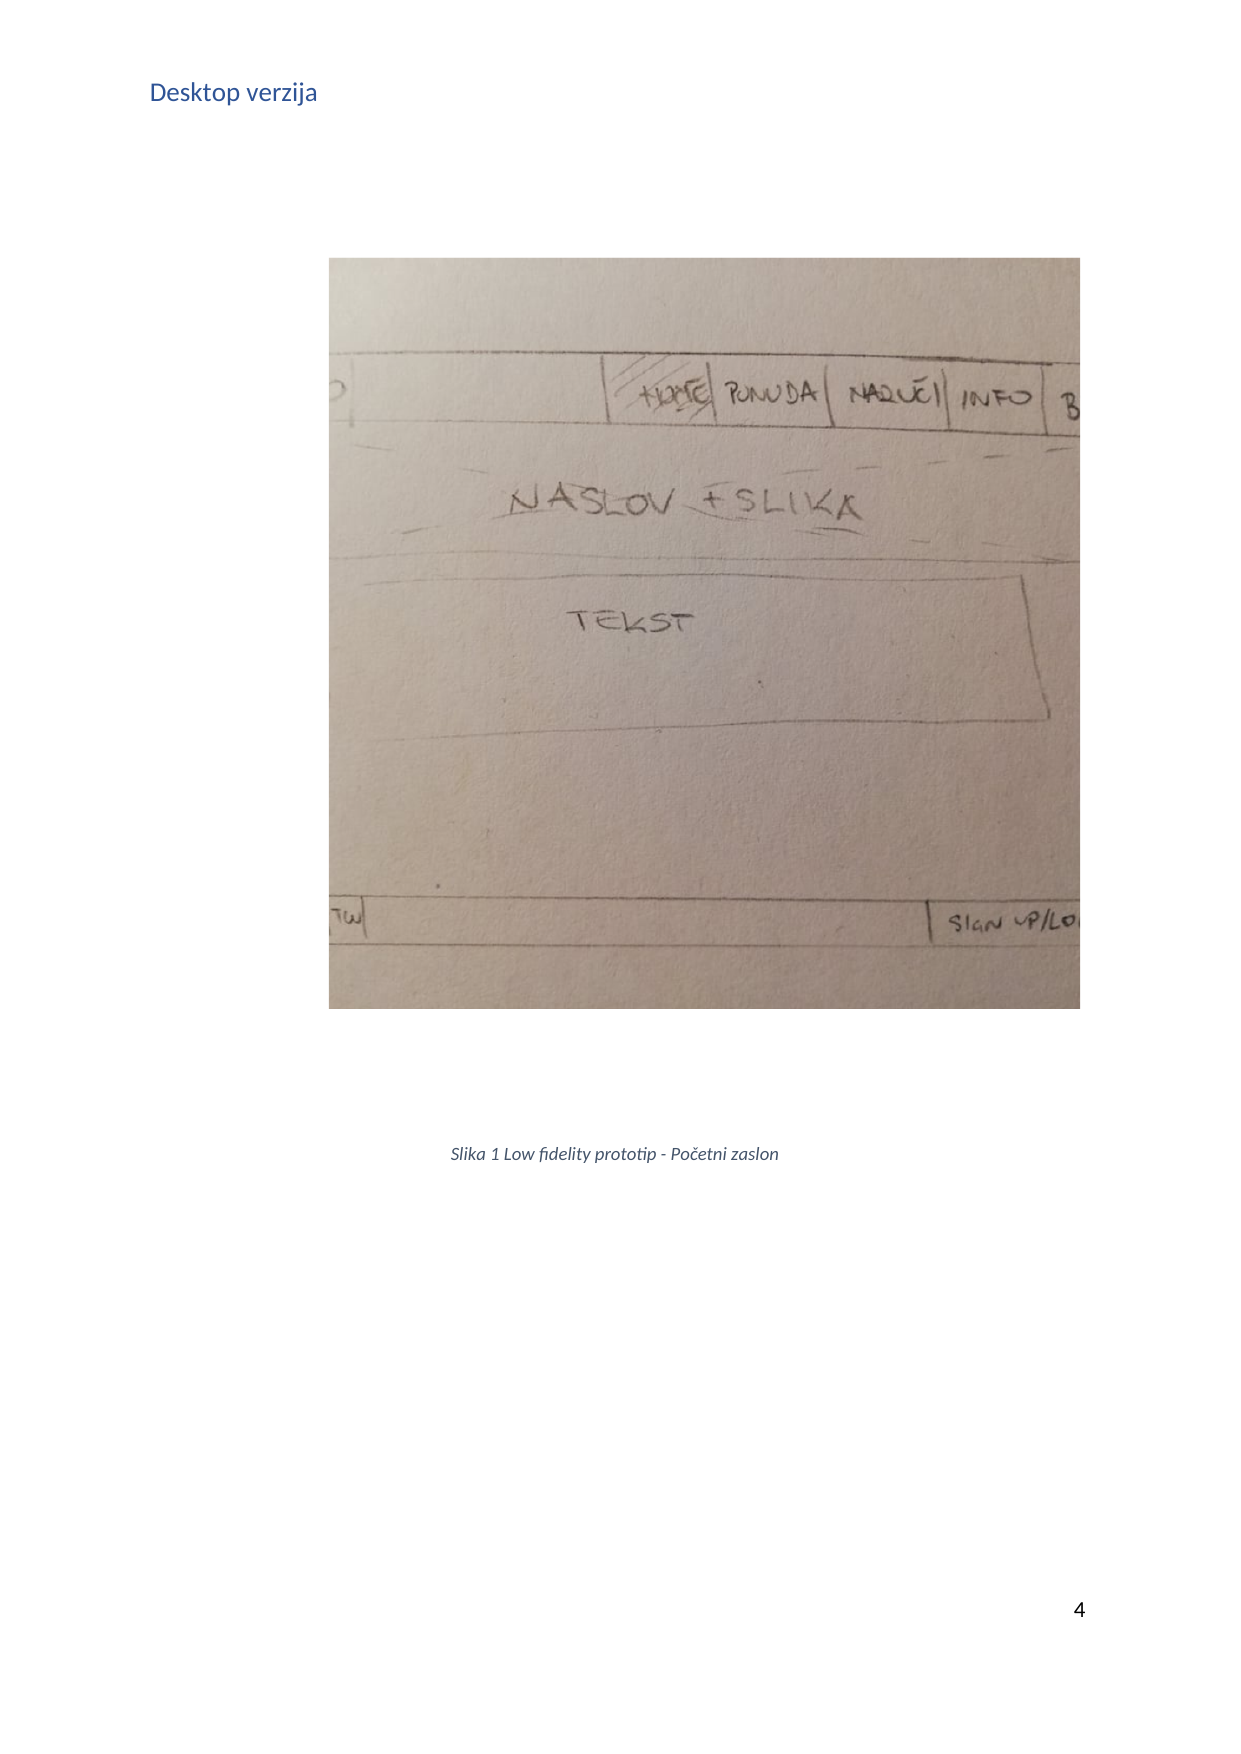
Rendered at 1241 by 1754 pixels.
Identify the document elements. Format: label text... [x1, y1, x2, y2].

text Slika 1 Low fidelity prototip - Početni zaslon [150, 1142, 1090, 1165]
subtitle Desktop verzija [149, 75, 1152, 108]
